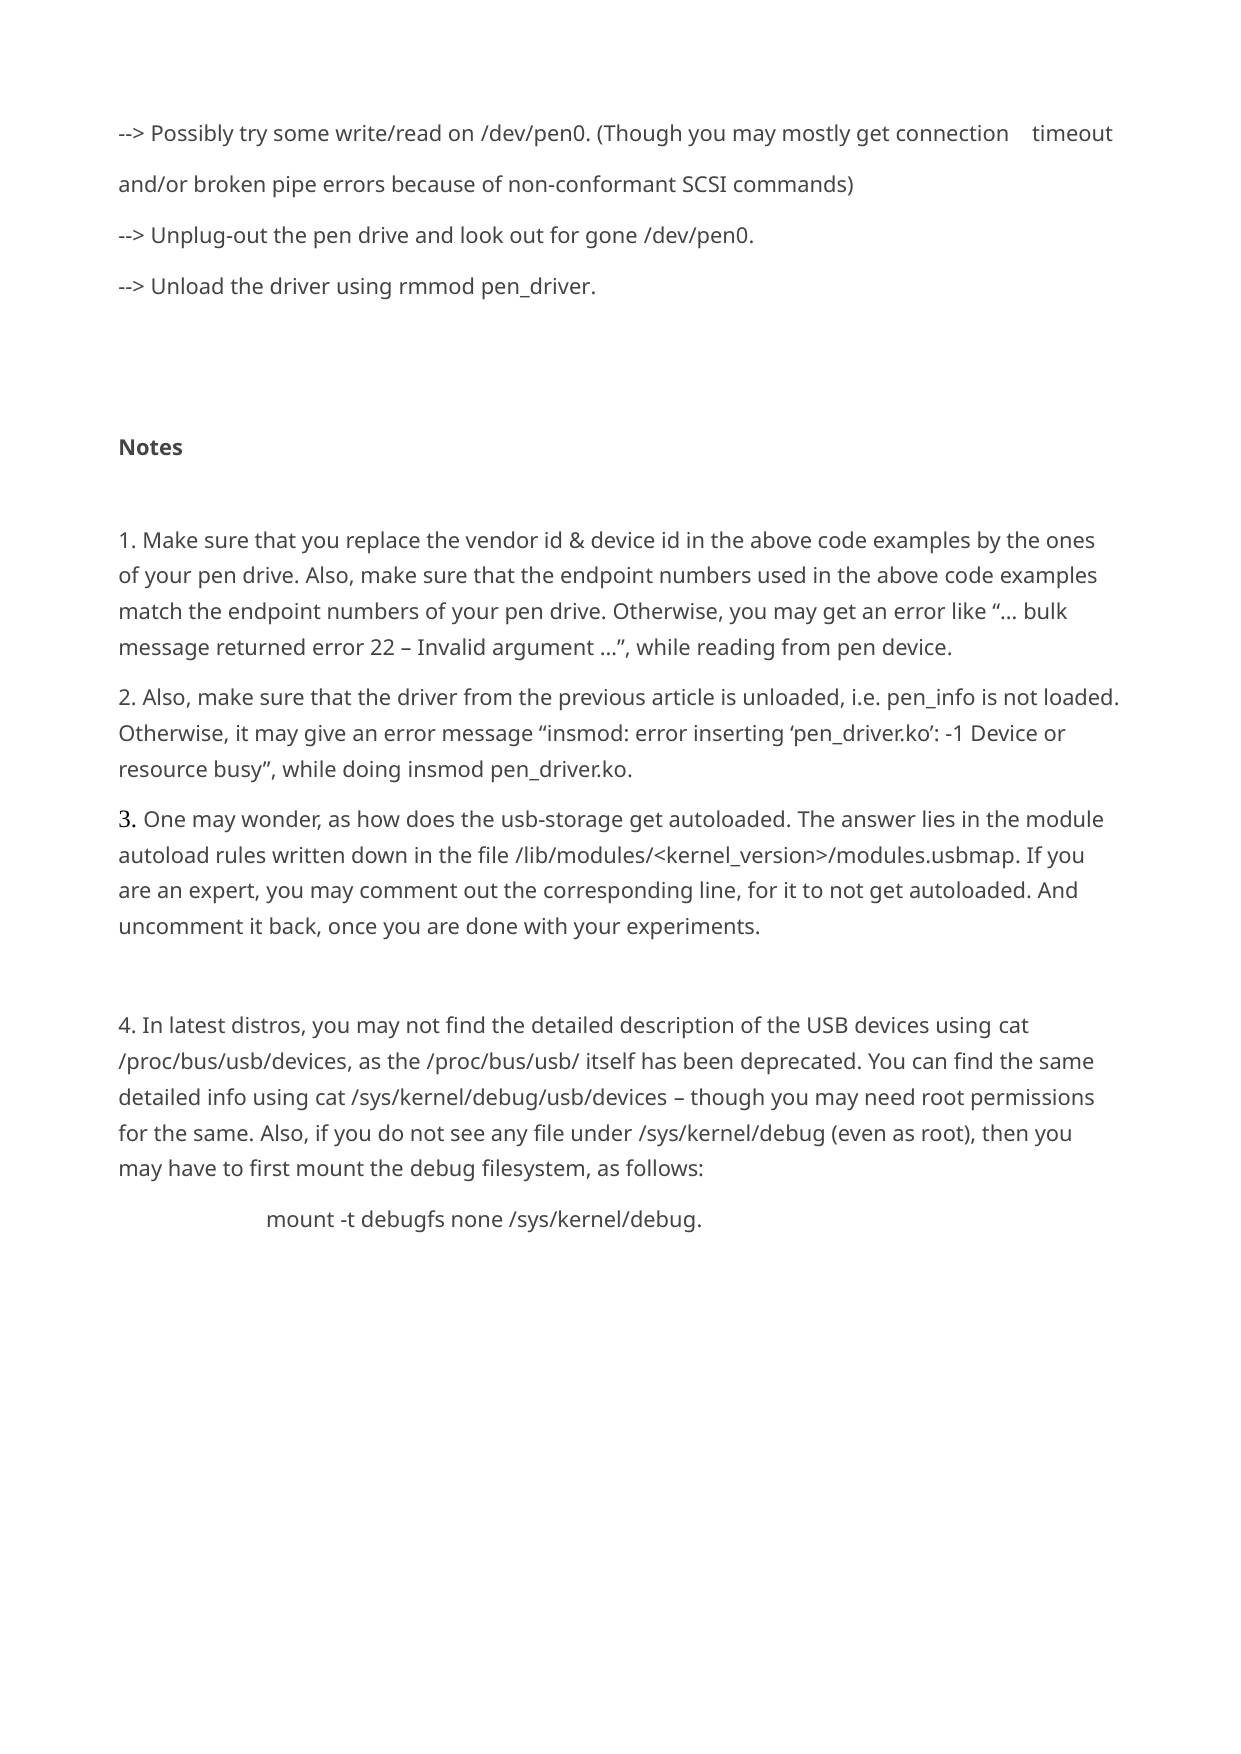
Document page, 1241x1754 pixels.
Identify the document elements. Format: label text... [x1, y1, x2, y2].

text 4. In latest distros, you may not find the detailed description of the USB devices using cat /proc/bus/usb/devices, as the /proc/bus/usb/ itself has been deprecated. You can find the same detailed info using cat /sys/kernel/debug/usb/devices – though you may need root permissions for the same. Also, if you do not see any file under /sys/kernel/debug (even as root), then you may have to first mount the debug filesystem, as follows: [118, 1011, 1122, 1183]
subtitle Notes [118, 432, 1122, 462]
text 3. One may wonder, as how does the usb-storage get autoloaded. The answer lies in the module autoload rules written down in the file /lib/modules/<kernel_version>/modules.usbmap. If you are an expert, you may comment out the corresponding line, for it to not get autoloaded. And uncomment it back, once you are done with your experiments. [118, 804, 1122, 941]
list --> Unplug-out the pen drive and look out for gone /dev/pen0. [118, 220, 1122, 250]
text 2. Also, make sure that the driver from the previous article is unloaded, i.e. pen_info is not loaded. Otherwise, it may give an error message “insmod: error inserting ‘pen_driver.ko’: -1 Device or resource busy”, while doing insmod pen_driver.ko. [118, 682, 1122, 783]
list --> Possibly try some write/read on /dev/pen0. (Though you may mostly get connection timeout and/or broken pipe errors because of non-conformant SCSI commands) [118, 118, 1122, 199]
list --> Unload the driver using rmmod pen_driver. [118, 271, 1122, 301]
text 1. Make sure that you replace the vendor id & device id in the above code examples by the ones of your pen drive. Also, make sure that the endpoint numbers used in the above code examples match the endpoint numbers of your pen drive. Otherwise, you may get an error like “… bulk message returned error 22 – Invalid argument …”, while reading from pen device. [118, 525, 1122, 662]
text mount -t debugfs none /sys/kernel/debug. [118, 1204, 1122, 1233]
